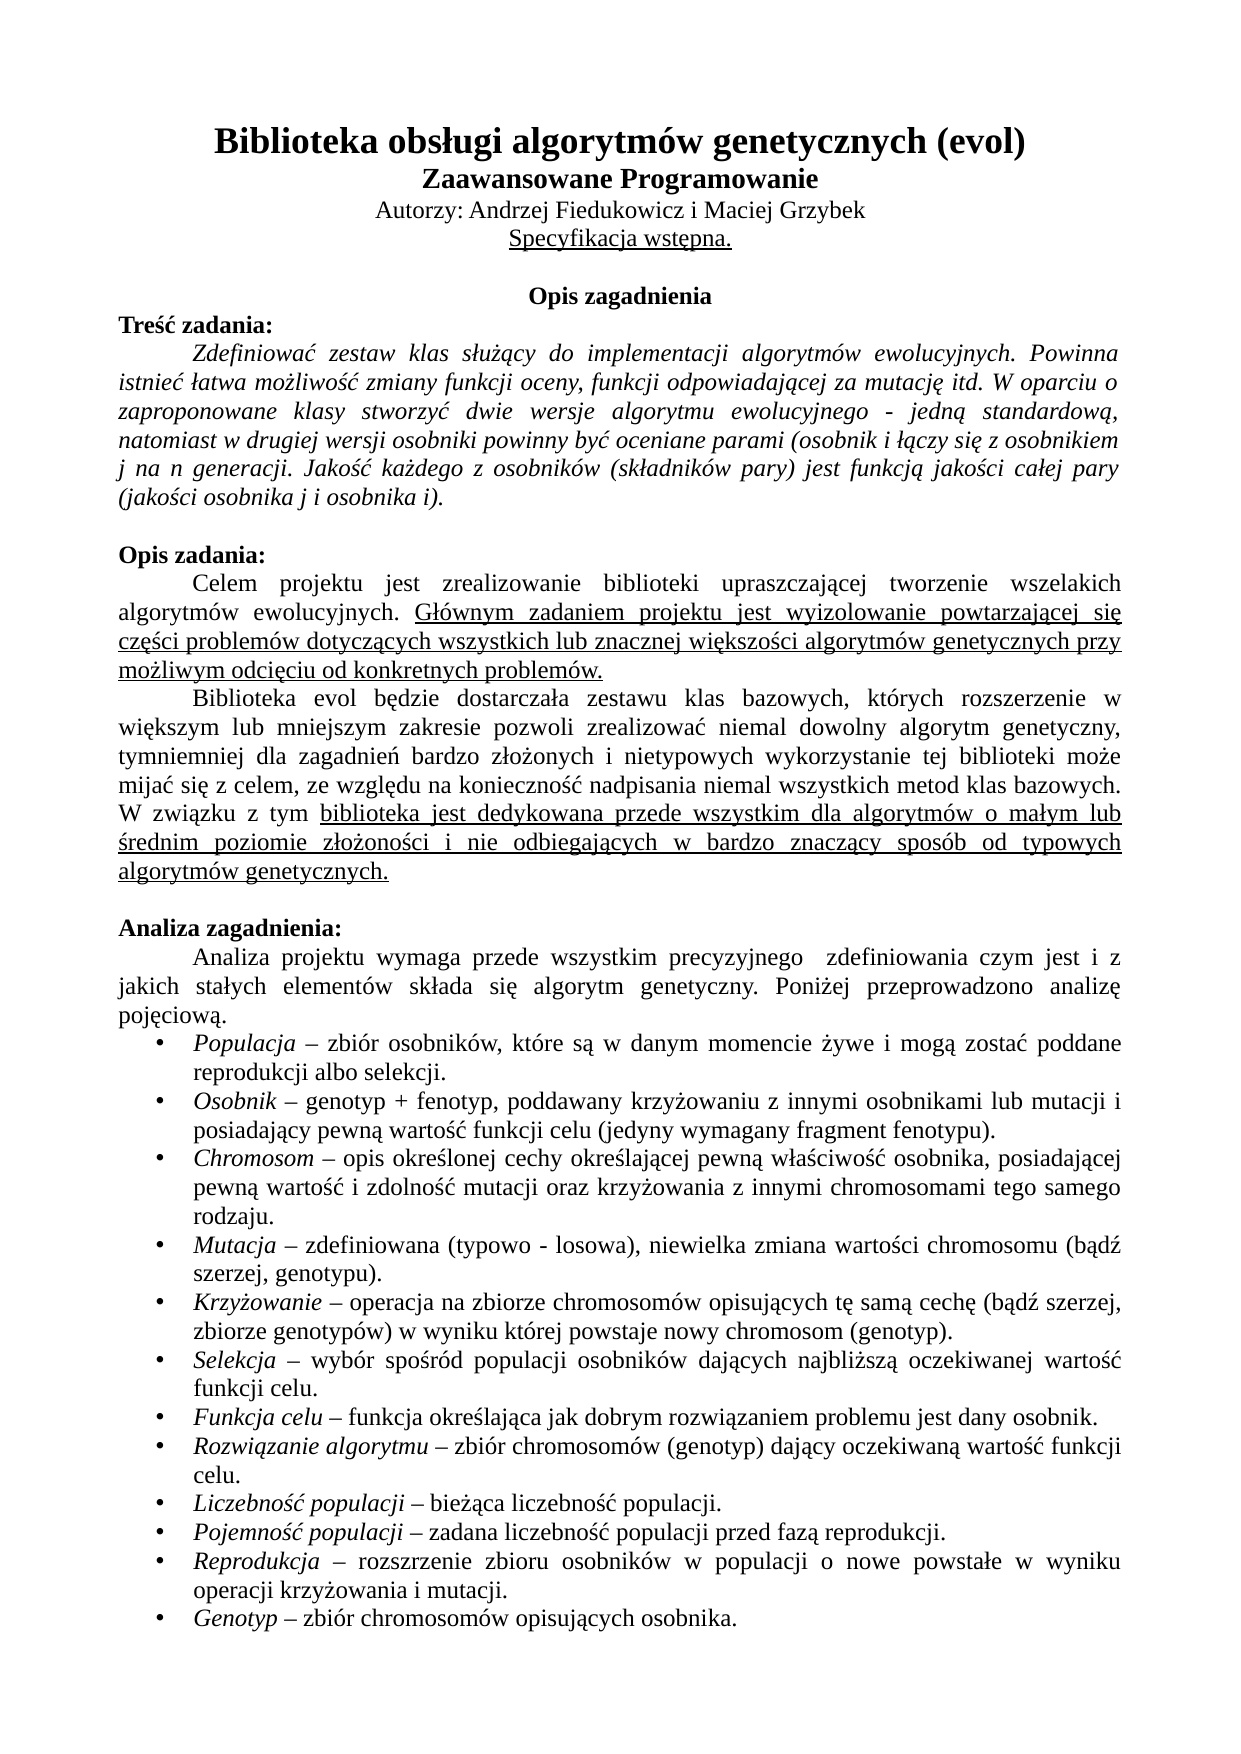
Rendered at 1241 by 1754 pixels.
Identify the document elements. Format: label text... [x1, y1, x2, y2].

text Opis zagadnienia [118, 281, 1122, 310]
list Osobnik – genotyp + fenotyp, poddawany krzyżowaniu z innymi osobnikami lub mutacji i posiadający pewną wartość funkcji celu (jedyny wymagany fragment fenotypu). [156, 1086, 1122, 1143]
text algorytmów genetycznych. [118, 854, 1122, 885]
list Krzyżowanie – operacja na zbiorze chromosomów opisujących tę samą cechę (bądź szerzej, zbiorze genotypów) w wyniku której powstaje nowy chromosom (genotyp). [156, 1287, 1122, 1345]
list Pojemność populacji – zadana liczebność populacji przed fazą reprodukcji. [156, 1517, 1122, 1546]
text Zdefiniować zestaw klas służący do implementacji algorytmów ewolucyjnych. Powinna istnieć łatwa możliwość zmiany funkcji oceny, funkcji odpowiadającej za mutację itd. W oparciu o zaproponowane klasy stworzyć dwie wersje algorytmu ewolucyjnego - jedną standardową, natomiast w drugiej wersji osobniki powinny być oceniane parami (osobnik i łączy się z osobnikiem j na n generacji. Jakość każdego z osobników (składników pary) jest funkcją jakości całej pary (jakości osobnika j i osobnika i). [118, 338, 1122, 511]
list Reprodukcja – rozszrzenie zbioru osobników w populacji o nowe powstałe w wyniku operacji krzyżowania i mutacji. [156, 1546, 1122, 1603]
text Biblioteka obsługi algorytmów genetycznych (evol) [118, 118, 1122, 161]
text Opis zadania: [118, 540, 1122, 568]
list Liczebność populacji – bieżąca liczebność populacji. [156, 1488, 1122, 1517]
list Chromosom – opis określonej cechy określającej pewną właściwość osobnika, posiadającej pewną wartość i zdolność mutacji oraz krzyżowania z innymi chromosomami tego samego rodzaju. [156, 1143, 1122, 1230]
text Celem projektu jest zrealizowanie biblioteki upraszczającej tworzenie wszelakich algorytmów ewolucyjnych. Głównym zadaniem projektu jest wyizolowanie powtarzającej się części problemów dotyczących wszystkich lub znacznej większości algorytmów genetycznych przy [118, 568, 1122, 651]
text Zaawansowane Programowanie [118, 161, 1122, 195]
text Analiza projektu wymaga przede wszystkim precyzyjnego zdefiniowania czym jest i z jakich stałych elementów składa się algorytm genetyczny. Poniżej przeprowadzono analizę pojęciową. [118, 942, 1122, 1028]
text możliwym odcięciu od konkretnych problemów. [118, 652, 1122, 683]
text Biblioteka evol będzie dostarczała zestawu klas bazowych, których rozszerzenie w większym lub mniejszym zakresie pozwoli zrealizować niemal dowolny algorytm genetyczny, tymniemniej dla zagadnień bardzo złożonych i nietypowych wykorzystanie tej biblioteki może mijać się z celem, ze względu na konieczność nadpisania niemal wszystkich metod klas bazowych. W związku z tym biblioteka jest dedykowana przede wszystkim dla algorytmów o małym lub średnim poziomie złożoności i nie odbiegających w bardzo znaczący sposób od typowych [118, 683, 1122, 852]
text Autorzy: Andrzej Fiedukowicz i Maciej Grzybek [118, 195, 1122, 223]
list Genotyp – zbiór chromosomów opisujących osobnika. [156, 1603, 1122, 1632]
list Selekcja – wybór spośród populacji osobników dających najbliższą oczekiwanej wartość funkcji celu. [156, 1345, 1122, 1402]
list Funkcja celu – funkcja określająca jak dobrym rozwiązaniem problemu jest dany osobnik. [156, 1402, 1122, 1431]
list Rozwiązanie algorytmu – zbiór chromosomów (genotyp) dający oczekiwaną wartość funkcji celu. [156, 1431, 1122, 1488]
text Analiza zagadnienia: [118, 913, 1122, 942]
list Mutacja – zdefiniowana (typowo - losowa), niewielka zmiana wartości chromosomu (bądź szerzej, genotypu). [156, 1230, 1122, 1287]
text Treść zadania: [118, 310, 1122, 338]
text Specyfikacja wstępna. [118, 223, 1122, 252]
list Populacja – zbiór osobników, które są w danym momencie żywe i mogą zostać poddane reprodukcji albo selekcji. [156, 1028, 1122, 1086]
